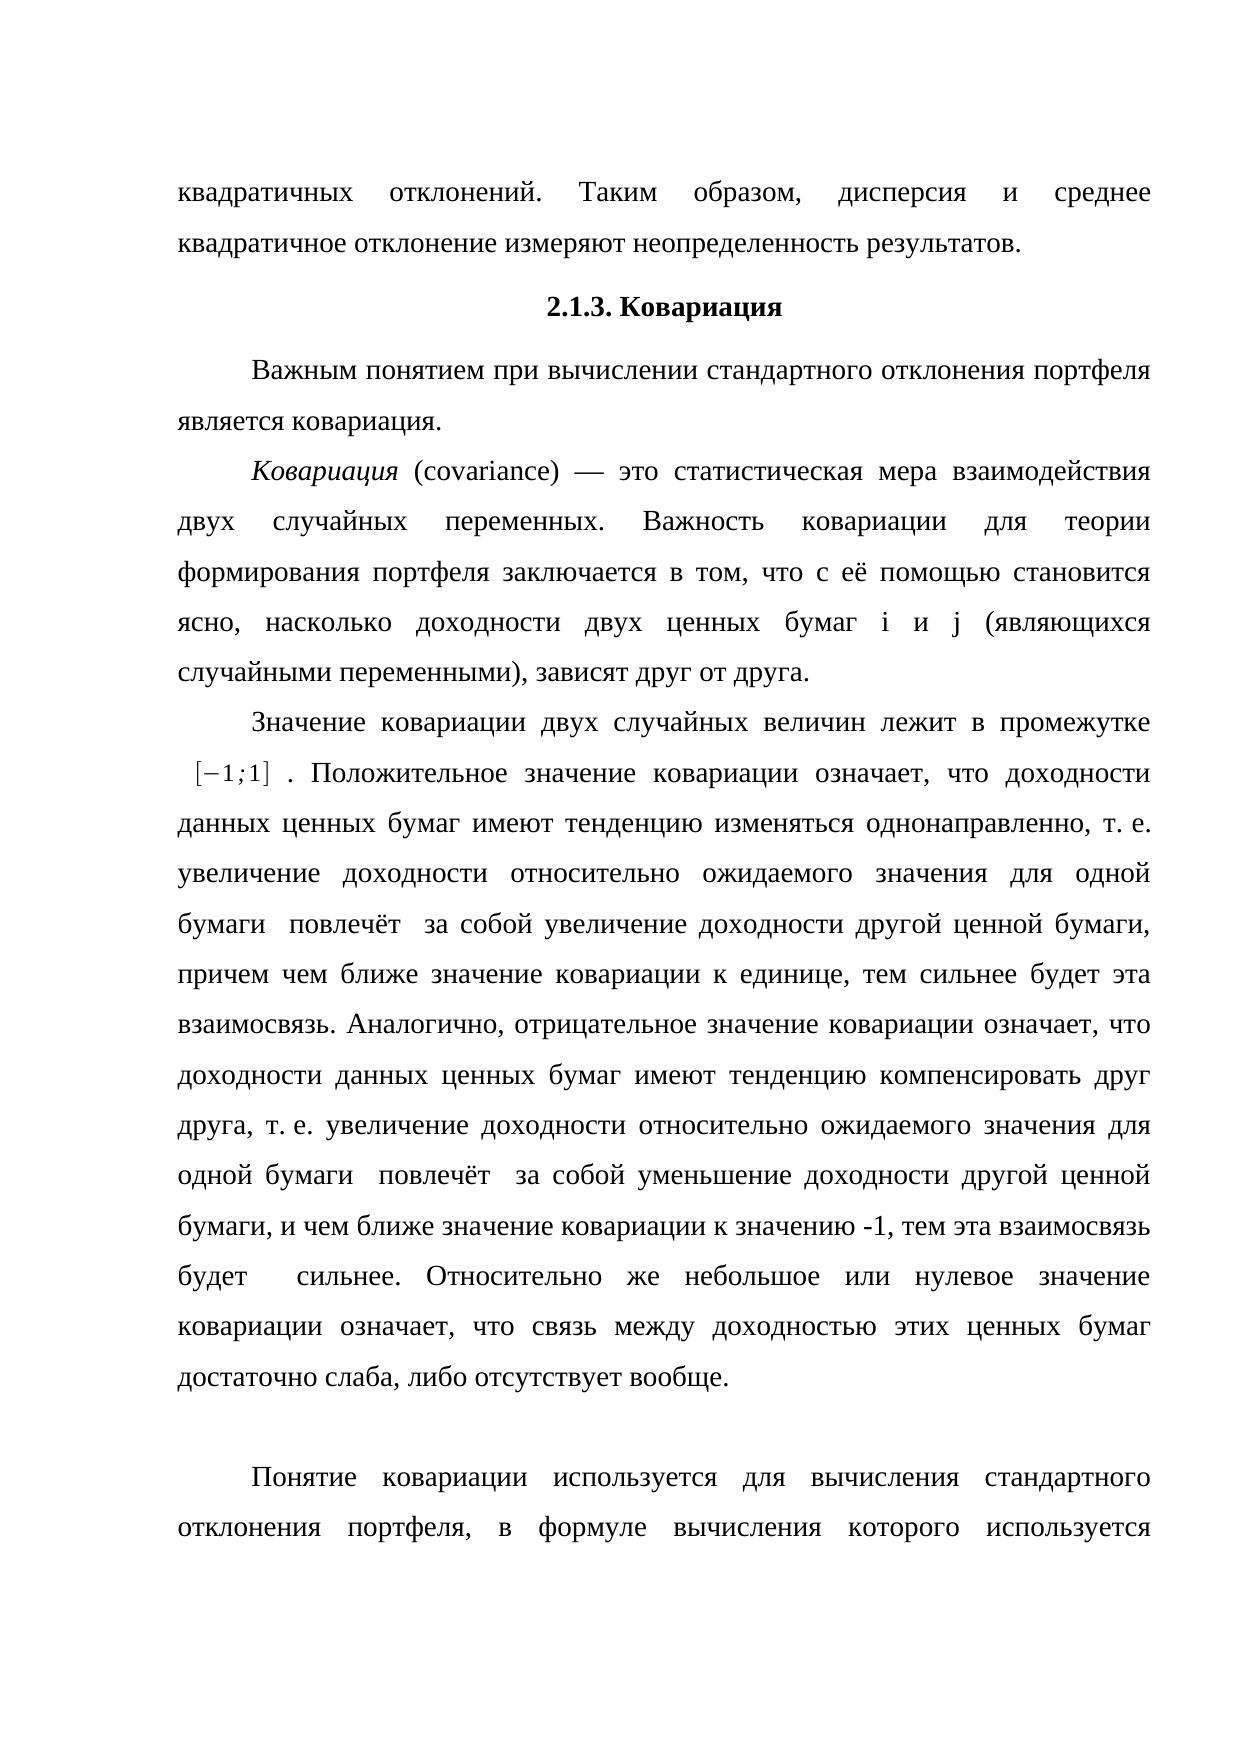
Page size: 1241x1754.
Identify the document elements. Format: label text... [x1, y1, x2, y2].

text Ковариация (covariance) — это статистическая мера взаимодействия двух случайных переменных. Важность ковариации для теории формирования портфеля заключается в том, что с её помощью становится ясно, насколько доходности двух ценных бумаг i и j (являющихся случайными переменными), зависят друг от друга. [177, 453, 1152, 688]
text Важным понятием при вычислении стандартного отклонения портфеля является ковариация. [177, 352, 1152, 436]
text Понятие ковариации используется для вычисления стандартного отклонения портфеля, в формуле вычисления которого используется [177, 1459, 1152, 1543]
text Значение ковариации двух случайных величин лежит в промежутке . Положительное значение ковариации означает, что доходности данных ценных бумаг имеют тенденцию изменяться однонаправленно, т. е. увеличение доходности относительно ожидаемого значения для одной бумаги повлечёт за собой увеличение доходности другой ценной бумаги, причем чем ближе значение ковариации к единице, тем сильнее будет эта взаимосвязь. Аналогично, отрицательное значение ковариации означает, что доходности данных ценных бумаг имеют тенденцию компенсировать друг друга, т. е. увеличение доходности относительно ожидаемого значения для одной бумаги повлечёт за собой уменьшение доходности другой ценной бумаги, и чем ближе значение ковариации к значению -1, тем эта взаимосвязь будет сильнее. Относительно же небольшое или нулевое значение ковариации означает, что связь между доходностью этих ценных бумаг достаточно слаба, либо отсутствует вообще. [177, 704, 1152, 1392]
text квадратичных отклонений. Таким образом, дисперсия и среднее квадратичное отклонение измеряют неопределенность результатов. [177, 174, 1152, 258]
subtitle 2.1.3. Ковариация [177, 289, 1152, 323]
